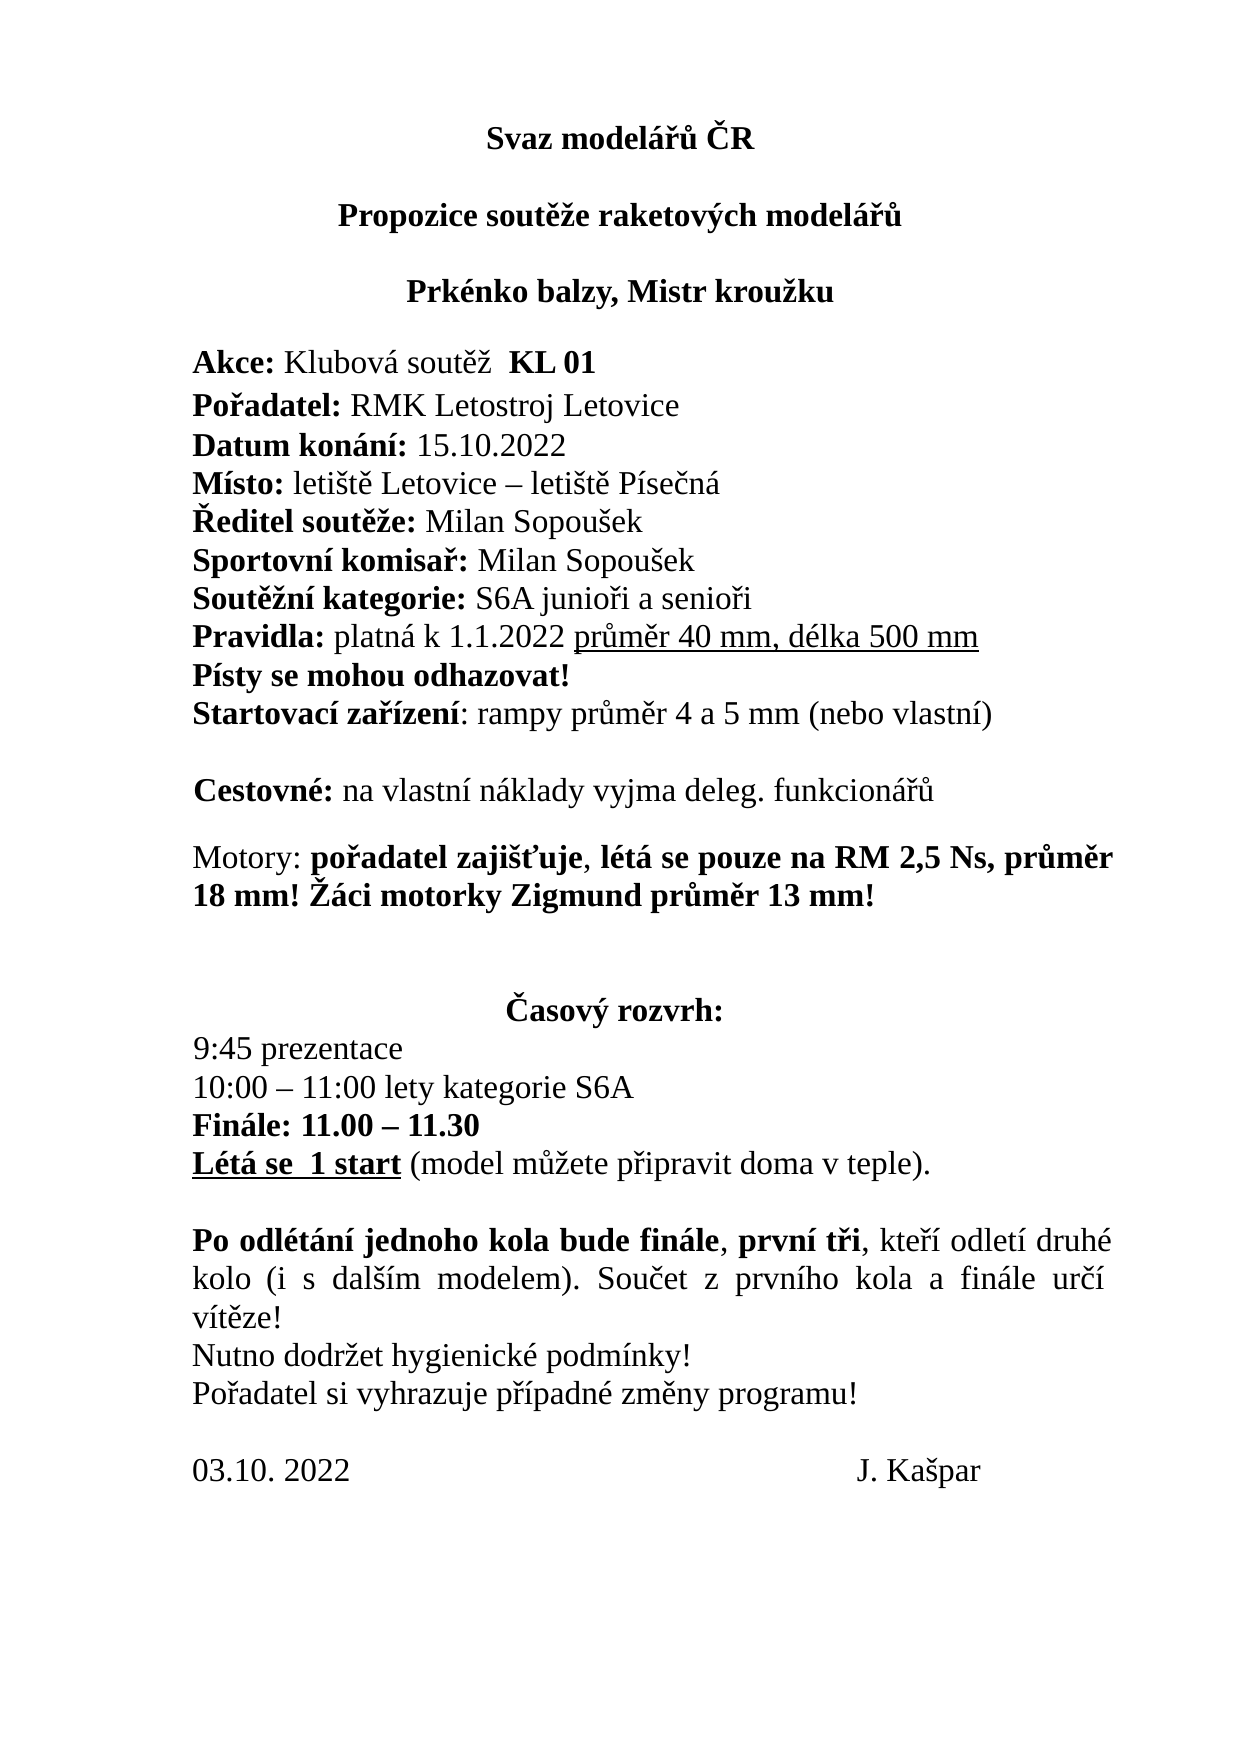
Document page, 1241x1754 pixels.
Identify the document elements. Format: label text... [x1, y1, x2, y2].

text Písty se mohou odhazovat! [118, 655, 1122, 693]
text Motory: pořadatel zajišťuje, létá se pouze na RM 2,5 Ns, průměr 18 mm! Žáci motorky Zigmund průměr 13 mm! [118, 837, 1122, 913]
text Sportovní komisař: Milan Sopoušek [118, 540, 1122, 578]
text Po odlétání jednoho kola bude finále, první tři, kteří odletí druhé kolo (i s dalším modelem). Součet z prvního kola a finále určí vítěze! [118, 1220, 1122, 1335]
text 9:45 prezentace [118, 1028, 1122, 1067]
text Pravidla: platná k 1.1.2022 průměr 40 mm, délka 500 mm [118, 616, 1122, 655]
text 10:00 – 11:00 lety kategorie S6A [118, 1067, 1122, 1105]
text Finále: 11.00 – 11.30 [118, 1105, 1122, 1143]
text Propozice soutěže raketových modelářů [118, 195, 1122, 233]
text Nutno dodržet hygienické podmínky! [192, 1335, 1122, 1373]
text Datum konání: 15.10.2022 [118, 425, 1122, 463]
text Pořadatel: RMK Letostroj Letovice [118, 382, 1122, 425]
text Startovací zařízení: rampy průměr 4 a 5 mm (nebo vlastní) [118, 693, 1122, 731]
text Prkénko balzy, Mistr kroužku [118, 271, 1122, 310]
text Soutěžní kategorie: S6A junioři a senioři [118, 578, 1122, 616]
text Akce: Klubová soutěž KL 01 [118, 338, 1122, 382]
text Časový rozvrh: [118, 990, 1122, 1028]
text Cestovné: na vlastní náklady vyjma deleg. funkcionářů [118, 770, 1122, 808]
text Létá se 1 start (model můžete připravit doma v teple). [118, 1143, 1122, 1182]
text Svaz modelářů ČR [118, 118, 1122, 156]
text Pořadatel si vyhrazuje případné změny programu! [118, 1373, 1122, 1412]
text Ředitel soutěže: Milan Sopoušek [118, 501, 1122, 540]
text Místo: letiště Letovice – letiště Písečná [118, 463, 1122, 501]
text 03.10. 2022 J. Kašpar [118, 1450, 1122, 1488]
